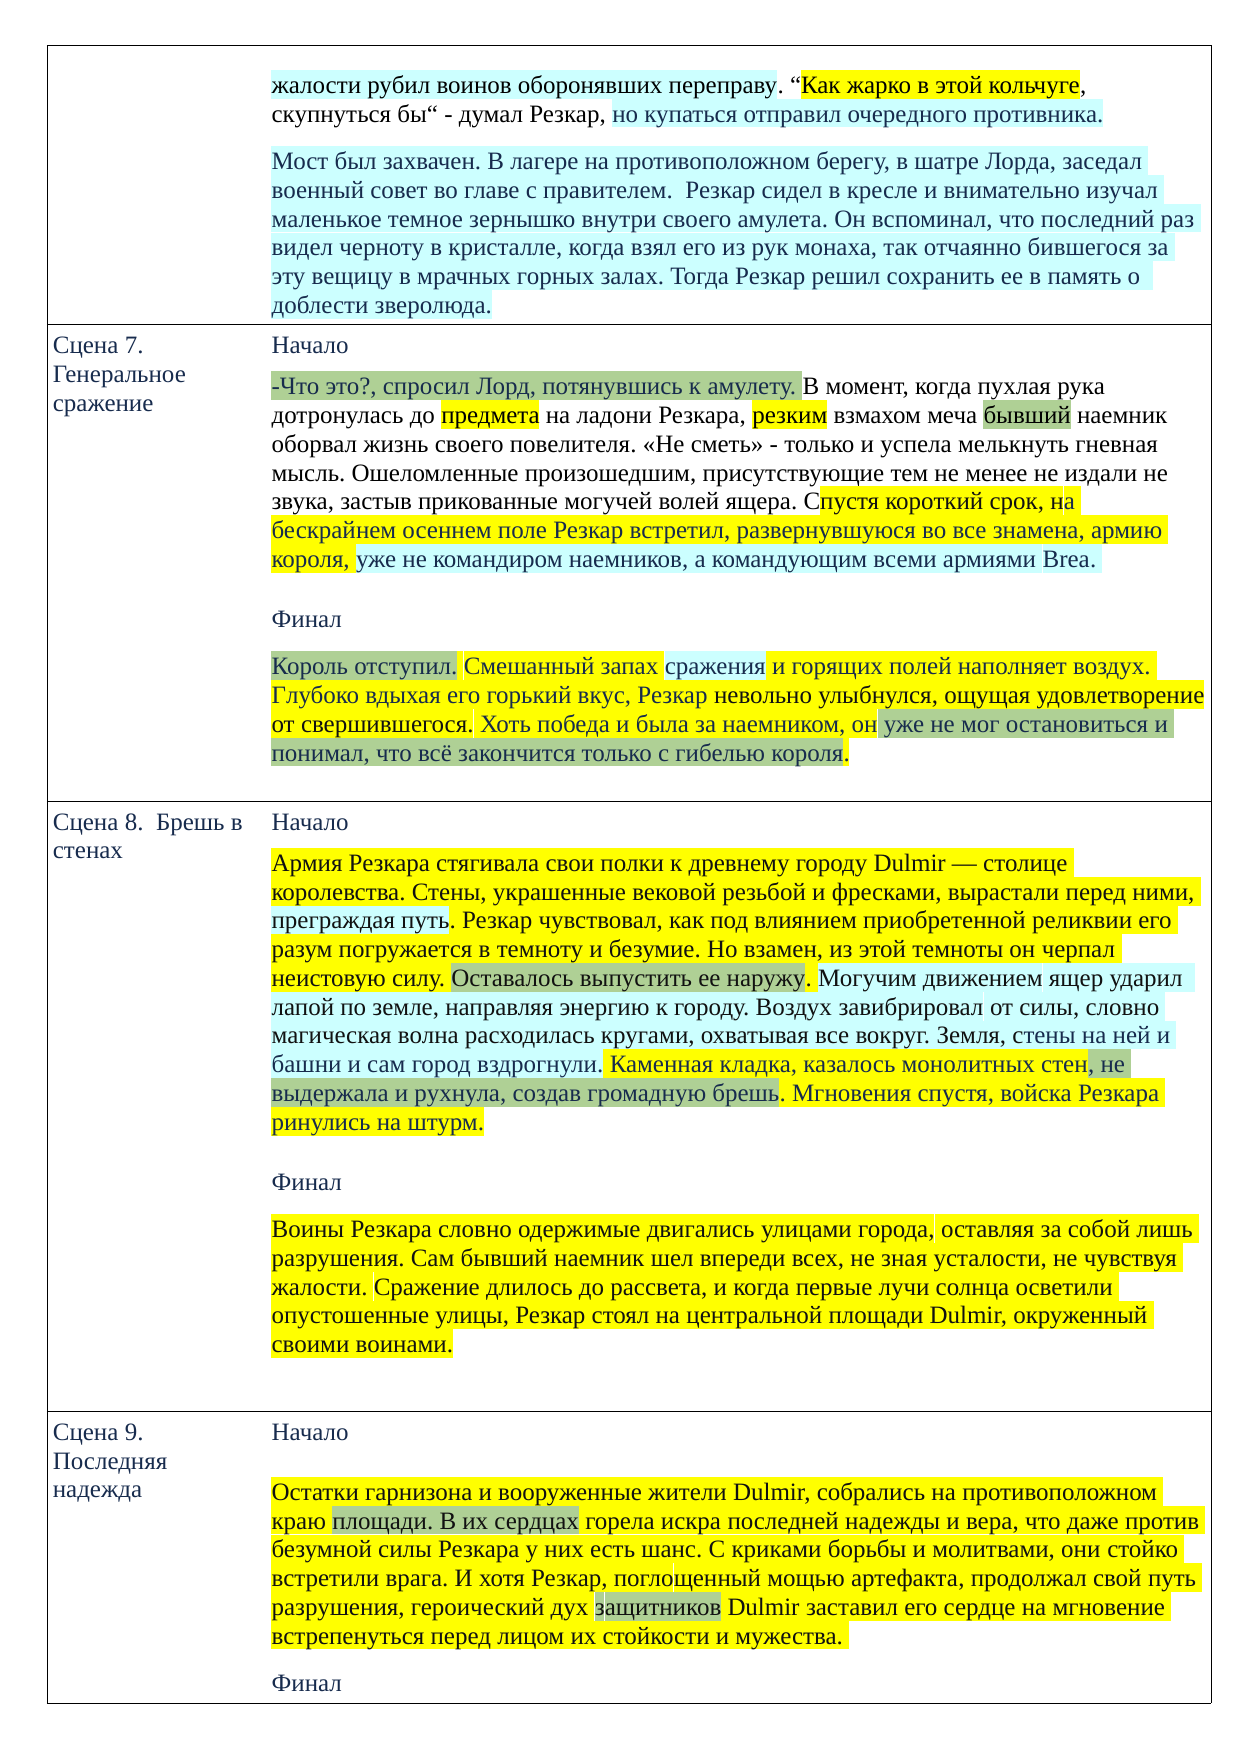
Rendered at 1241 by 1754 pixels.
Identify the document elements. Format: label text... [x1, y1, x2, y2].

table_cell Начало Армия Резкара стягивала свои полки к древнему городу Dulmir — столице королевства. Стены, украшенные вековой резьбой и фресками, вырастали перед ними, преграждая путь. Резкар чувствовал, как под влиянием приобретенной реликвии его разум погружается в темноту и безумие. Но взамен, из этой темноты он черпал неистовую силу. Оставалось выпустить ее наружу. Могучим движением ящер ударил лапой по земле, направляя энергию к городу. Воздух завибрировал от силы, словно магическая волна расходилась кругами, охватывая все вокруг. Земля, стены на ней и башни и сам город вздрогнули. Каменная кладка, казалось монолитных стен, не выдержала и рухнула, создав громадную брешь. Мгновения спустя, войска Резкара ринулись на штурм. Финал Воины Резкара словно одержимые двигались улицами города, оставляя за собой лишь разрушения. Сам бывший наемник шел впереди всех, не зная усталости, не чувствуя жалости. Сражение длилось до рассвета, и когда первые лучи солнца осветили опустошенные улицы, Резкар стоял на центральной площади Dulmir, окруженный своими воинами. [266, 802, 1211, 1411]
table_cell жалости рубил воинов оборонявших переправу. “Как жарко в этой кольчуге, скупнуться бы“ - думал Резкар, но купаться отправил очередного противника. Мост был захвачен. В лагере на противоположном берегу, в шатре Лорда, заседал военный совет во главе с правителем. Резкар сидел в кресле и внимательно изучал маленькое темное зернышко внутри своего амулета. Он вспоминал, что последний раз видел черноту в кристалле, когда взял его из рук монаха, так отчаянно бившегося за эту вещицу в мрачных горных залах. Тогда Резкар решил сохранить ее в память о доблести зверолюда. [266, 46, 1211, 324]
table_cell [48, 46, 266, 324]
table_cell Начало -Что это?, спросил Лорд, потянувшись к амулету. В момент, когда пухлая рука дотронулась до предмета на ладони Резкара, резким взмахом меча бывший наемник оборвал жизнь своего повелителя. «Не сметь» - только и успела мелькнуть гневная мысль. Ошеломленные произошедшим, присутствующие тем не менее не издали не звука, застыв прикованные могучей волей ящера. Спустя короткий срок, на бескрайнем осеннем поле Резкар встретил, развернувшуюся во все знамена, армию короля, уже не командиром наемников, а командующим всеми армиями Brea. Финал Король отступил. Смешанный запах сражения и горящих полей наполняет воздух. Глубоко вдыхая его горький вкус, Резкар невольно улыбнулся, ощущая удовлетворение от свершившегося. Хоть победа и была за наемником, он уже не мог остановиться и понимал, что всё закончится только с гибелью короля. [266, 325, 1211, 801]
table_cell Начало Остатки гарнизона и вооруженные жители Dulmir, собрались на противоположном краю площади. В их сердцах горела искра последней надежды и вера, что даже против безумной силы Резкара у них есть шанс. С криками борьбы и молитвами, они стойко встретили врага. И хотя Резкар, поглощенный мощью артефакта, продолжал свой путь разрушения, героический дух защитников Dulmir заставил его сердце на мгновение встрепенуться перед лицом их стойкости и мужества. Финал [266, 1412, 1211, 1703]
table_cell Сцена 8. Брешь в стенах [48, 802, 266, 1411]
table_cell Сцена 7. Генеральное сражение [48, 325, 266, 801]
table_cell Сцена 9. Последняя надежда [48, 1412, 266, 1703]
